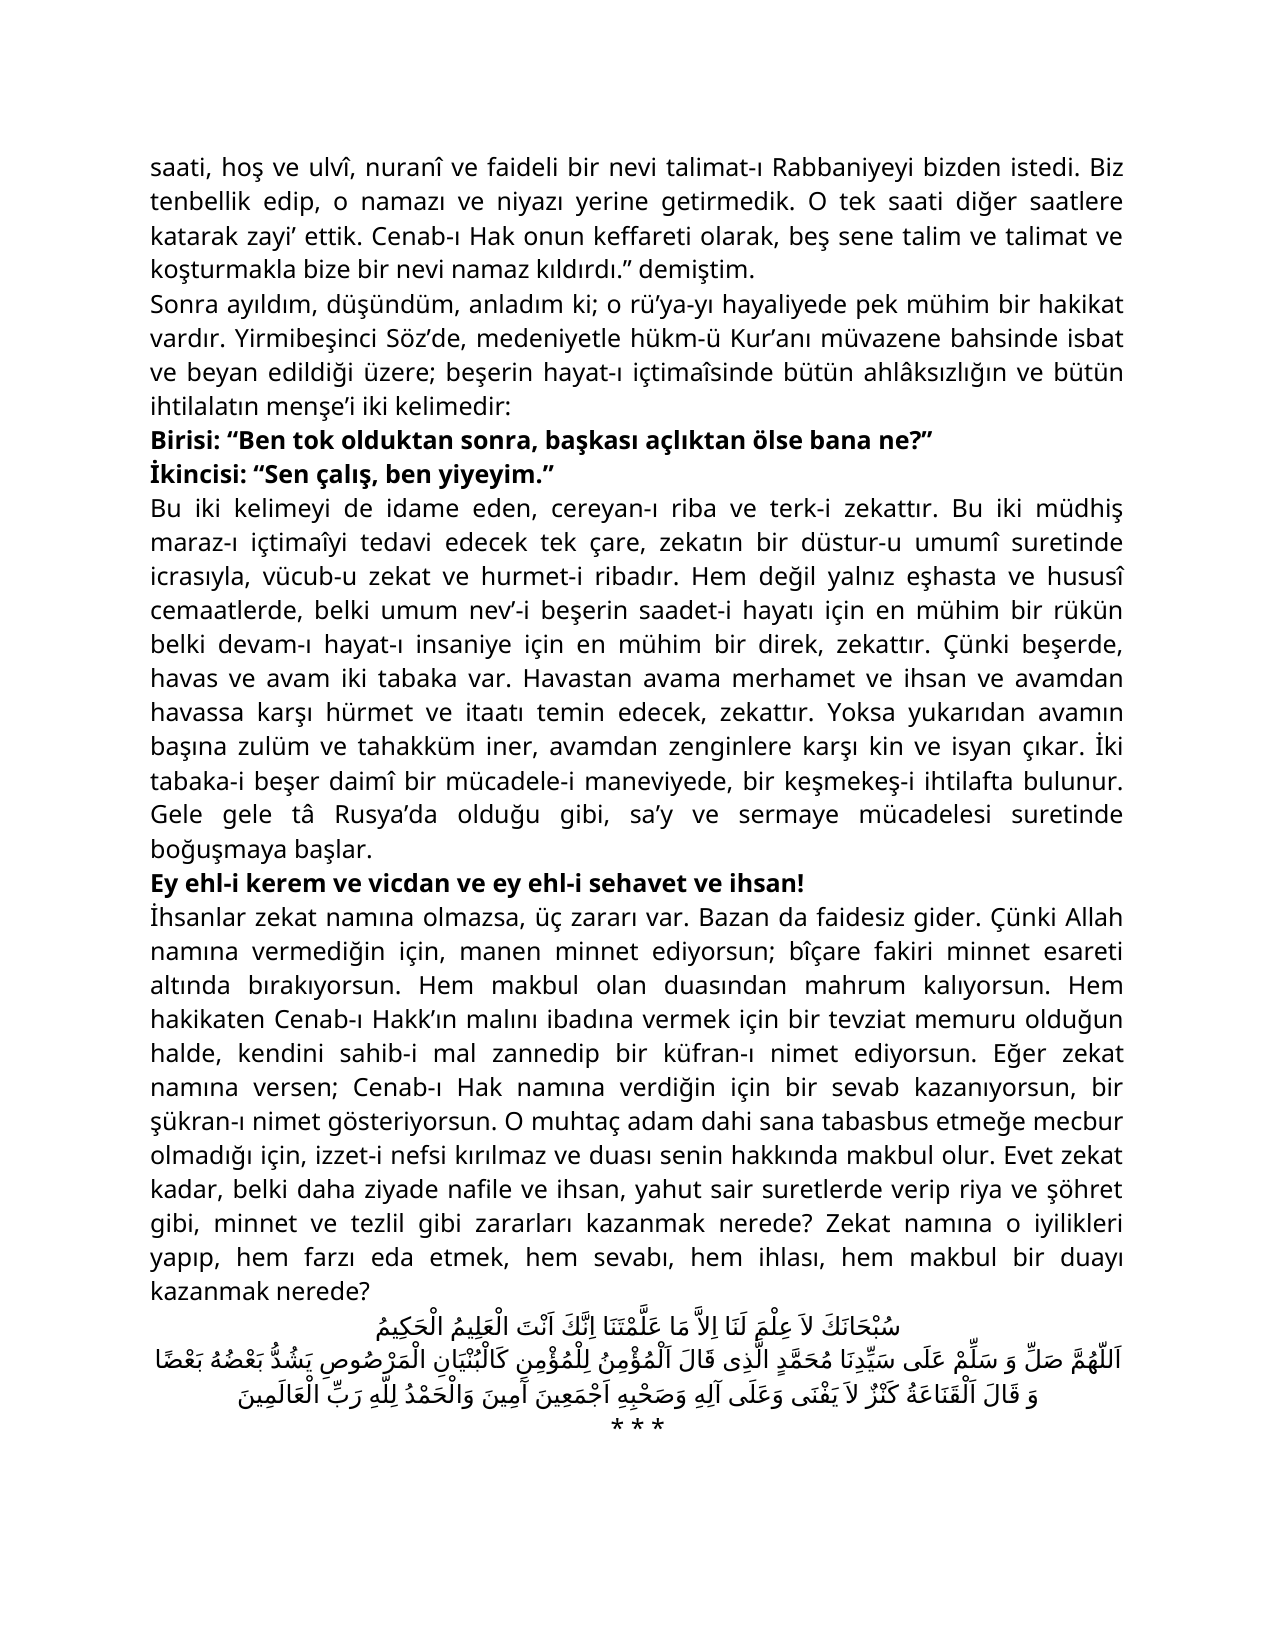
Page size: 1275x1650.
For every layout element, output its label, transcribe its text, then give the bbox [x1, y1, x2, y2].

text سُبْحَانَكَ لاَ عِلْمَ لَنَا اِلاَّ مَا عَلَّمْتَنَا اِنَّكَ اَنْتَ الْعَلِيمُ الْحَكِيمُ [150, 1308, 1125, 1342]
text İhsanlar zekat namına olmazsa, üç zararı var. Bazan da faidesiz gider. Çünki Allah namına vermediğin için, manen minnet ediyorsun; bîçare fakiri minnet esareti altında bırakıyorsun. Hem makbul olan duasından mahrum kalıyorsun. Hem hakikaten Cenab-ı Hakk’ın malını ibadına vermek için bir tevziat memuru olduğun halde, kendini sahib-i mal zannedip bir küfran-ı nimet ediyorsun. Eğer zekat namına versen; Cenab-ı Hak namına verdiğin için bir sevab kazanıyorsun, bir şükran-ı nimet gösteriyorsun. O muhtaç adam dahi sana tabasbus etmeğe mecbur olmadığı için, izzet-i nefsi kırılmaz ve duası senin hakkında makbul olur. Evet zekat kadar, belki daha ziyade nafile ve ihsan, yahut sair suretlerde verip riya ve şöhret gibi, minnet ve tezlil gibi zararları kazanmak nerede? Zekat namına o iyilikleri yapıp, hem farzı eda etmek, hem sevabı, hem ihlası, hem makbul bir duayı kazanmak nerede? [150, 899, 1125, 1308]
text Sonra ayıldım, düşündüm, anladım ki; o rü’ya-yı hayaliyede pek mühim bir hakikat vardır. Yirmibeşinci Söz’de, medeniyetle hükm-ü Kur’anı müvazene bahsinde isbat ve beyan edildiği üzere; beşerin hayat-ı içtimaîsinde bütün ahlâksızlığın ve bütün ihtilalatın menşe’i iki kelimedir: [150, 286, 1125, 422]
text saati, hoş ve ulvî, nuranî ve faideli bir nevi talimat-ı Rabbaniyeyi bizden istedi. Biz tenbellik edip, o namazı ve niyazı yerine getirmedik. O tek saati diğer saatlere katarak zayi’ ettik. Cenab-ı Hak onun keffareti olarak, beş sene talim ve talimat ve koşturmakla bize bir nevi namaz kıldırdı.” demiştim. [150, 150, 1125, 286]
text * * * [150, 1410, 1125, 1444]
text Ey ehl-i kerem ve vicdan ve ey ehl-i sehavet ve ihsan! [150, 865, 1125, 899]
text Birisi: “Ben tok olduktan sonra, başkası açlıktan ölse bana ne?” [150, 422, 1125, 457]
text Bu iki kelimeyi de idame eden, cereyan-ı riba ve terk-i zekattır. Bu iki müdhiş maraz-ı içtimaîyi tedavi edecek tek çare, zekatın bir düstur-u umumî suretinde icrasıyla, vücub-u zekat ve hurmet-i ribadır. Hem değil yalnız eşhasta ve hususî cemaatlerde, belki umum nev’-i beşerin saadet-i hayatı için en mühim bir rükün belki devam-ı hayat-ı insaniye için en mühim bir direk, zekattır. Çünki beşerde, havas ve avam iki tabaka var. Havastan avama merhamet ve ihsan ve avamdan havassa karşı hürmet ve itaatı temin edecek, zekattır. Yoksa yukarıdan avamın başına zulüm ve tahakküm iner, avamdan zenginlere karşı kin ve isyan çıkar. İki tabaka-i beşer daimî bir mücadele-i maneviyede, bir keşmekeş-i ihtilafta bulunur. Gele gele tâ Rusya’da olduğu gibi, sa’y ve sermaye mücadelesi suretinde boğuşmaya başlar. [150, 491, 1125, 865]
text İkincisi: “Sen çalış, ben yiyeyim.” [150, 457, 1125, 491]
text اَللّهُمَّ صَلِّ وَ سَلِّمْ عَلَى سَيِّدِنَا مُحَمَّدٍ الَّذِى قَالَ اَلْمُؤْمِنُ لِلْمُؤْمِنِ كَالْبُنْيَانِ الْمَرْصُوصِ يَشُدُّ بَعْضُهُ بَعْضًا وَ قَالَ اَلْقَنَاعَةُ كَنْزٌ لاَ يَفْنَى وَعَلَى آلِهِ وَصَحْبِهِ اَجْمَعِينَ آمِينَ وَالْحَمْدُ لِلّهِ رَبِّ الْعَالَمِينَ [150, 1342, 1125, 1410]
